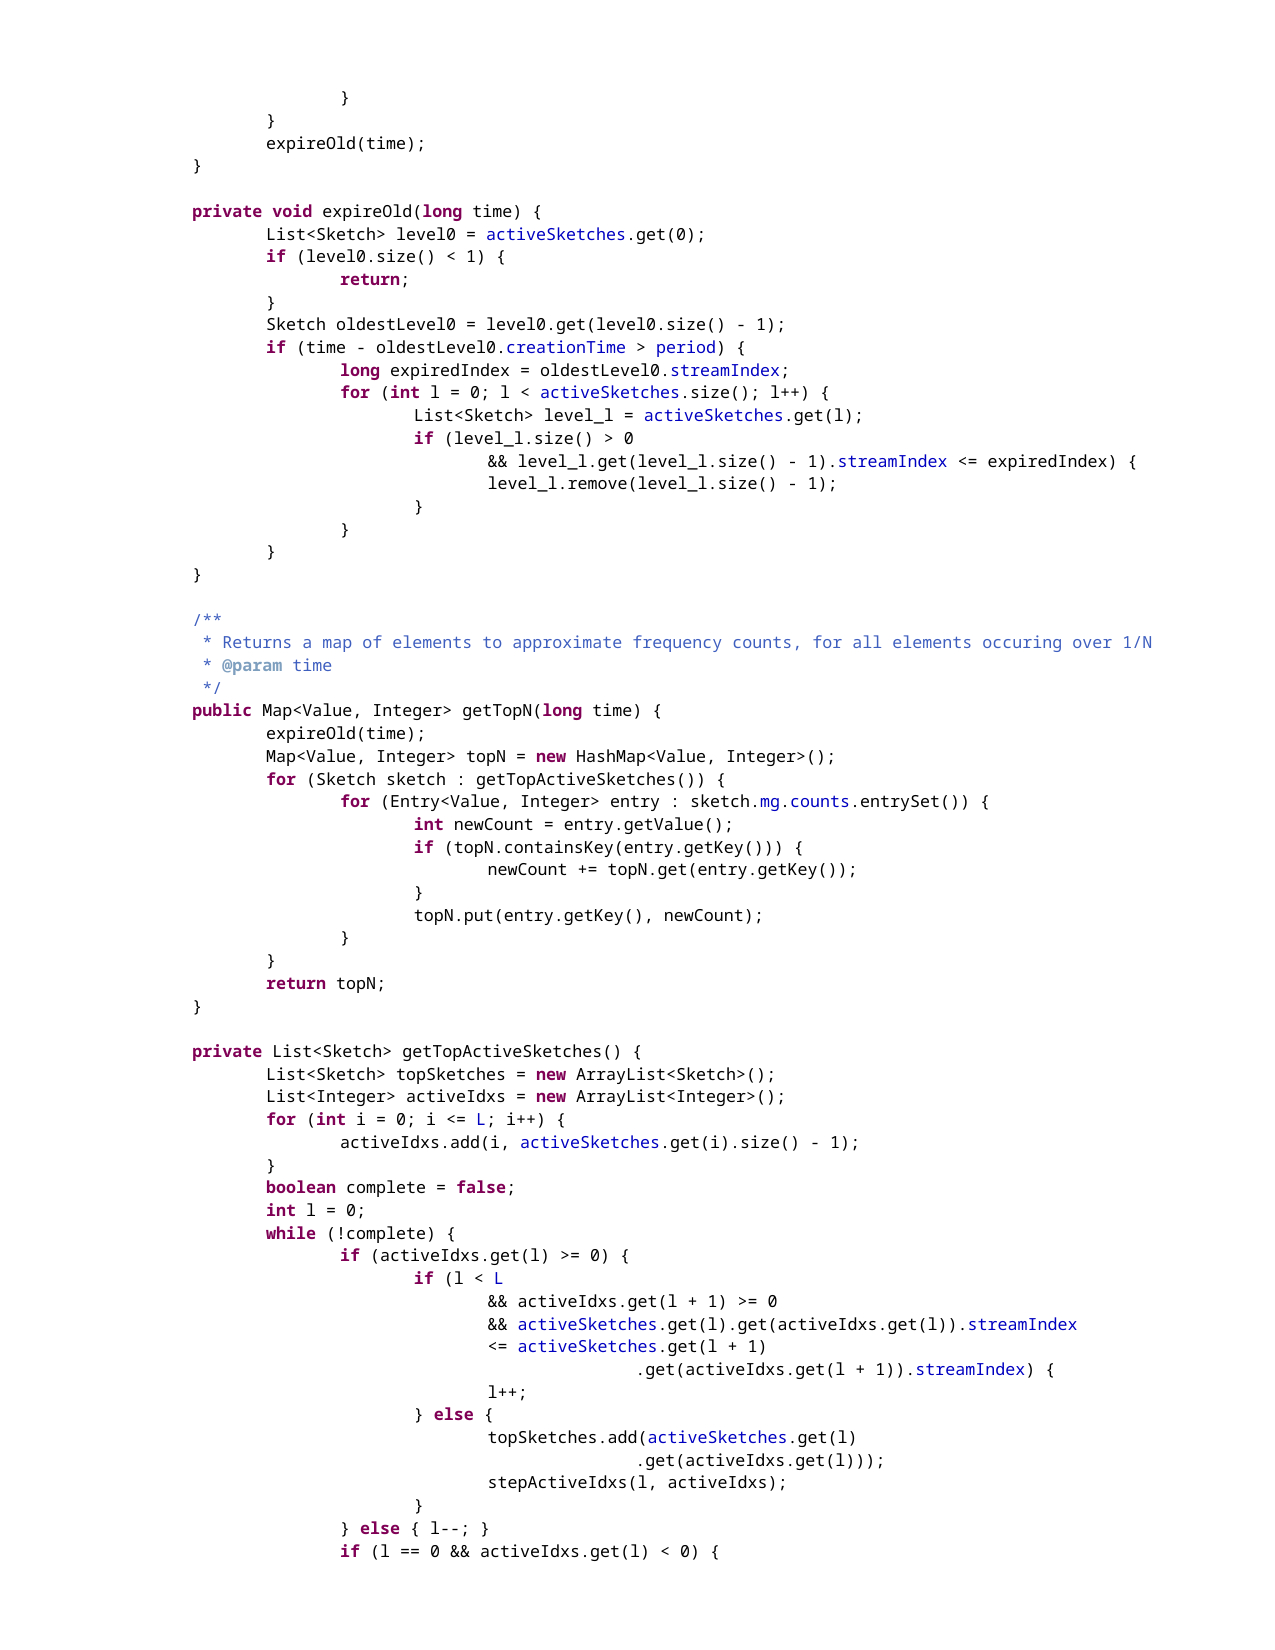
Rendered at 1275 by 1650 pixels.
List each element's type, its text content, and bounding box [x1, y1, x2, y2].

text public Map<Value, Integer> getTopN(long time) { [118, 699, 1157, 722]
text topN.put(entry.getKey(), newCount); [118, 903, 1157, 926]
text .get(activeIdxs.get(l))); [118, 1448, 1157, 1471]
text * Returns a map of elements to approximate frequency counts, for all elements occuring over 1/N [118, 631, 1157, 654]
text } [118, 290, 1157, 313]
text } [118, 86, 1157, 109]
text l++; [118, 1380, 1157, 1403]
text private void expireOld(long time) { [118, 199, 1157, 222]
text } [118, 495, 1157, 517]
text expireOld(time); [118, 722, 1157, 744]
text while (!complete) { [118, 1221, 1157, 1244]
text if (activeIdxs.get(l) >= 0) { [118, 1244, 1157, 1267]
text private List<Sketch> getTopActiveSketches() { [118, 1040, 1157, 1062]
text } [118, 994, 1157, 1017]
text List<Integer> activeIdxs = new ArrayList<Integer>(); [118, 1085, 1157, 1108]
text for (int l = 0; l < activeSketches.size(); l++) { [118, 381, 1157, 404]
text <= activeSketches.get(l + 1) [118, 1335, 1157, 1358]
text expireOld(time); [118, 131, 1157, 154]
text } [118, 926, 1157, 949]
text int l = 0; [118, 1199, 1157, 1221]
text Map<Value, Integer> topN = new HashMap<Value, Integer>(); [118, 744, 1157, 767]
text if (topN.containsKey(entry.getKey())) { [118, 835, 1157, 858]
text if (l < L [118, 1267, 1157, 1289]
text } [118, 1153, 1157, 1176]
text } [118, 563, 1157, 586]
text List<Sketch> topSketches = new ArrayList<Sketch>(); [118, 1062, 1157, 1085]
text for (int i = 0; i <= L; i++) { [118, 1108, 1157, 1131]
text stepActiveIdxs(l, activeIdxs); [118, 1471, 1157, 1494]
text * @param time [118, 654, 1157, 676]
text if (l == 0 && activeIdxs.get(l) < 0) { [118, 1539, 1157, 1562]
text for (Entry<Value, Integer> entry : sketch.mg.counts.entrySet()) { [118, 790, 1157, 813]
text activeIdxs.add(i, activeSketches.get(i).size() - 1); [118, 1131, 1157, 1153]
text return topN; [118, 972, 1157, 994]
text } else { [118, 1403, 1157, 1426]
text List<Sketch> level_l = activeSketches.get(l); [118, 404, 1157, 427]
text for (Sketch sketch : getTopActiveSketches()) { [118, 767, 1157, 790]
text Sketch oldestLevel0 = level0.get(level0.size() - 1); [118, 313, 1157, 336]
text int newCount = entry.getValue(); [118, 813, 1157, 835]
text */ [118, 676, 1157, 699]
text && level_l.get(level_l.size() - 1).streamIndex <= expiredIndex) { [118, 449, 1157, 472]
text level_l.remove(level_l.size() - 1); [118, 472, 1157, 495]
text } [118, 1494, 1157, 1517]
text topSketches.add(activeSketches.get(l) [118, 1426, 1157, 1448]
text } [118, 540, 1157, 563]
text } else { l--; } [118, 1517, 1157, 1539]
text if (level0.size() < 1) { [118, 245, 1157, 268]
text } [118, 109, 1157, 131]
text if (level_l.size() > 0 [118, 427, 1157, 449]
text List<Sketch> level0 = activeSketches.get(0); [118, 222, 1157, 245]
text } [118, 949, 1157, 972]
text } [118, 517, 1157, 540]
text long expiredIndex = oldestLevel0.streamIndex; [118, 358, 1157, 381]
text return; [118, 268, 1157, 290]
text } [118, 881, 1157, 903]
text && activeIdxs.get(l + 1) >= 0 [118, 1289, 1157, 1312]
text if (time - oldestLevel0.creationTime > period) { [118, 336, 1157, 358]
text /** [118, 608, 1157, 631]
text .get(activeIdxs.get(l + 1)).streamIndex) { [118, 1358, 1157, 1380]
text newCount += topN.get(entry.getKey()); [118, 858, 1157, 881]
text } [118, 154, 1157, 177]
text && activeSketches.get(l).get(activeIdxs.get(l)).streamIndex [118, 1312, 1157, 1335]
text boolean complete = false; [118, 1176, 1157, 1199]
